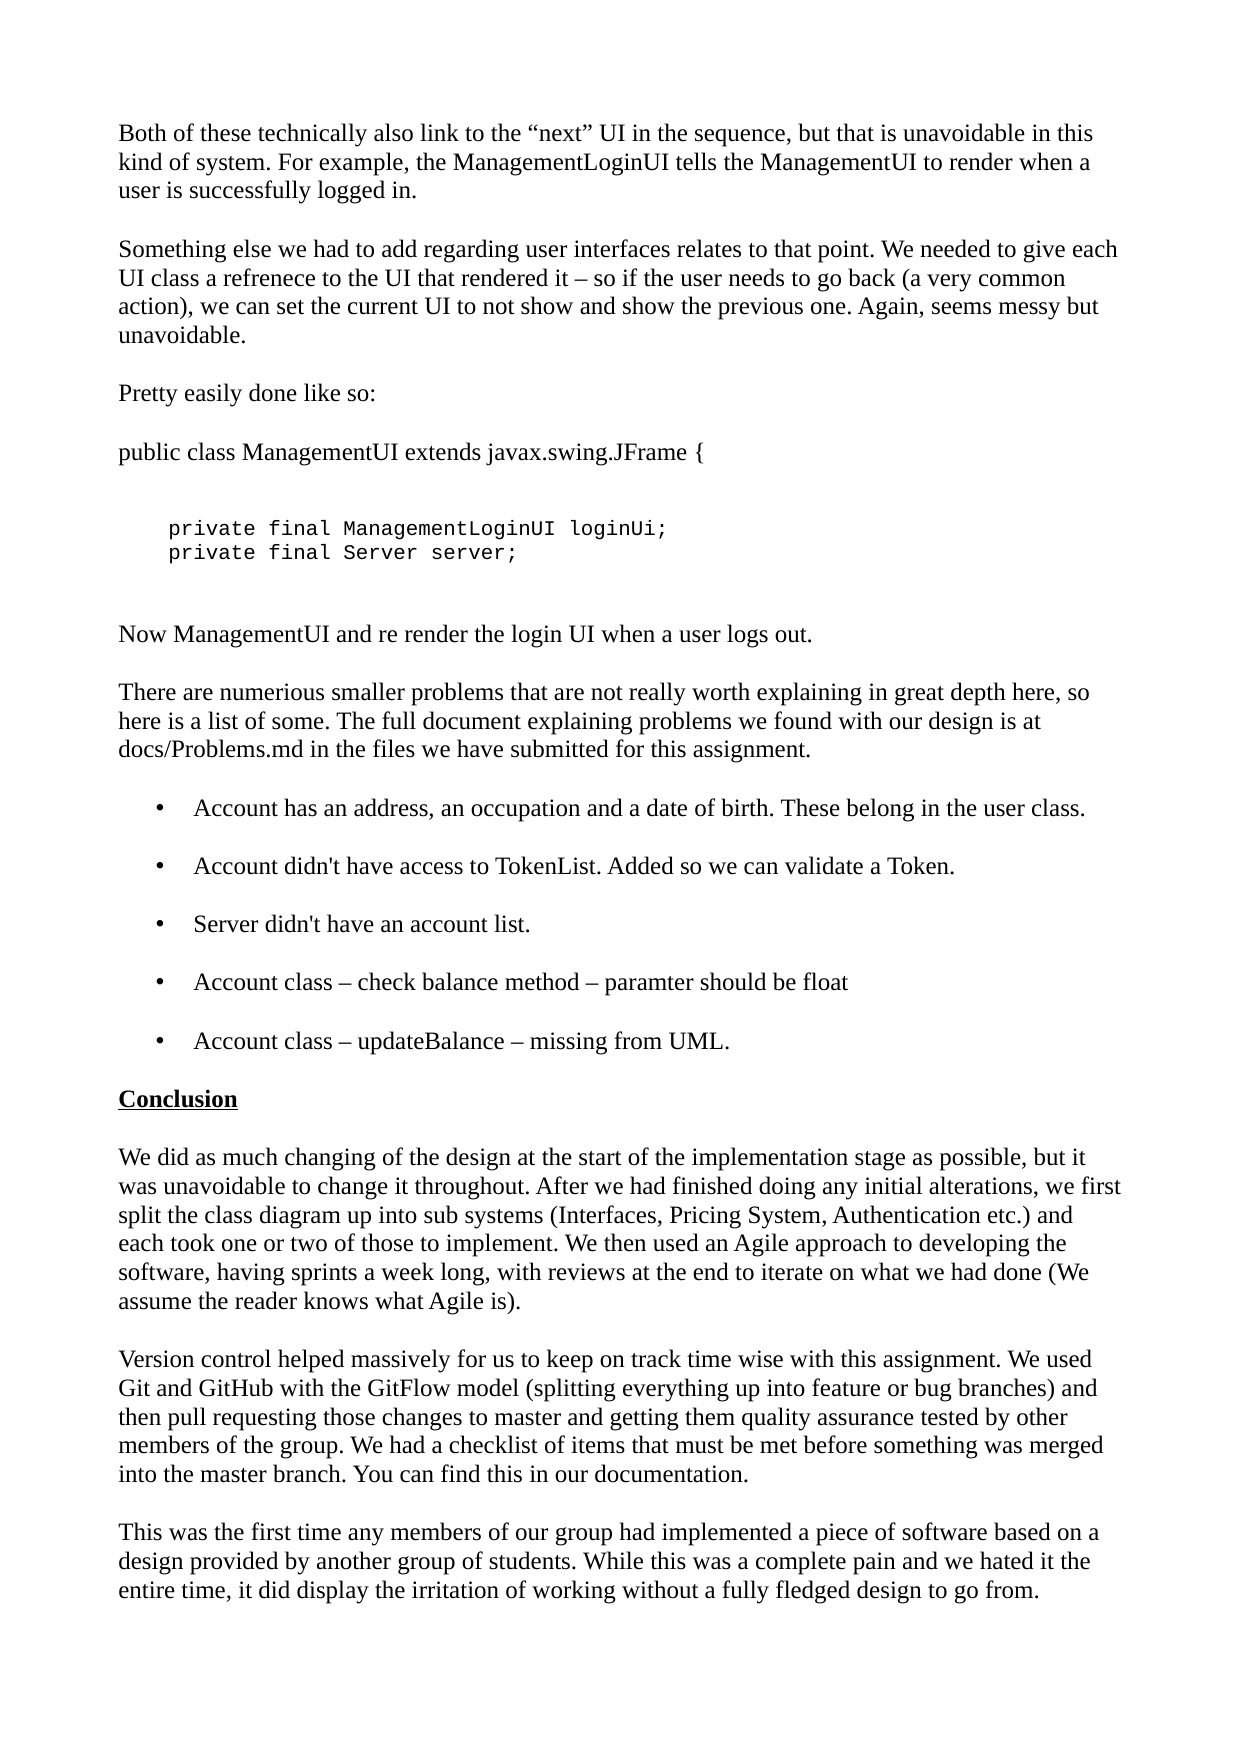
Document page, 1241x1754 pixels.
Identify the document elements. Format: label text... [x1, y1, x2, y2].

text We did as much changing of the design at the start of the implementation stage as possible, but it was unavoidable to change it throughout. After we had finished doing any initial alterations, we first split the class diagram up into sub systems (Interfaces, Pricing System, Authentication etc.) and each took one or two of those to implement. We then used an Agile approach to developing the software, having sprints a week long, with reviews at the end to iterate on what we had done (We assume the reader knows what Agile is). [118, 1142, 1122, 1315]
text Conclusion [118, 1084, 1122, 1113]
text This was the first time any members of our group had implemented a piece of software based on a design provided by another group of students. While this was a complete pain and we hated it the entire time, it did display the irritation of working without a fully fledged design to go from. [118, 1517, 1122, 1604]
list Account didn't have access to TokenList. Added so we can validate a Token. [156, 851, 1122, 880]
text Version control helped massively for us to keep on track time wise with this assignment. We used Git and GitHub with the GitFlow model (splitting everything up into feature or bug branches) and then pull requesting those changes to master and getting them quality assurance tested by other members of the group. We had a checklist of items that must be met before something was merged into the master branch. You can find this in our documentation. [118, 1344, 1122, 1488]
list Account has an address, an occupation and a date of birth. These belong in the user class. [156, 793, 1122, 822]
list Server didn't have an account list. [156, 909, 1122, 938]
text private final Server server; [118, 542, 1122, 566]
list Account class – updateBalance – missing from UML. [156, 1026, 1122, 1054]
text Both of these technically also link to the “next” UI in the sequence, but that is unavoidable in this kind of system. For example, the ManagementLoginUI tells the ManagementUI to render when a user is successfully logged in. [118, 118, 1122, 204]
text public class ManagementUI extends javax.swing.JFrame { [118, 437, 1122, 465]
text There are numerious smaller problems that are not really worth explaining in great depth here, so here is a list of some. The full document explaining problems we found with our design is at docs/Problems.md in the files we have submitted for this assignment. [118, 677, 1122, 763]
list Account class – check balance method – paramter should be float [156, 967, 1122, 996]
text Pretty easily done like so: [118, 378, 1122, 407]
text Now ManagementUI and re render the login UI when a user logs out. [118, 619, 1122, 648]
text Something else we had to add regarding user interfaces relates to that point. We needed to give each UI class a refrenece to the UI that rendered it – so if the user needs to go back (a very common action), we can set the current UI to not show and show the previous one. Again, seems messy but unavoidable. [118, 234, 1122, 349]
text private final ManagementLoginUI loginUi; [118, 518, 1122, 542]
